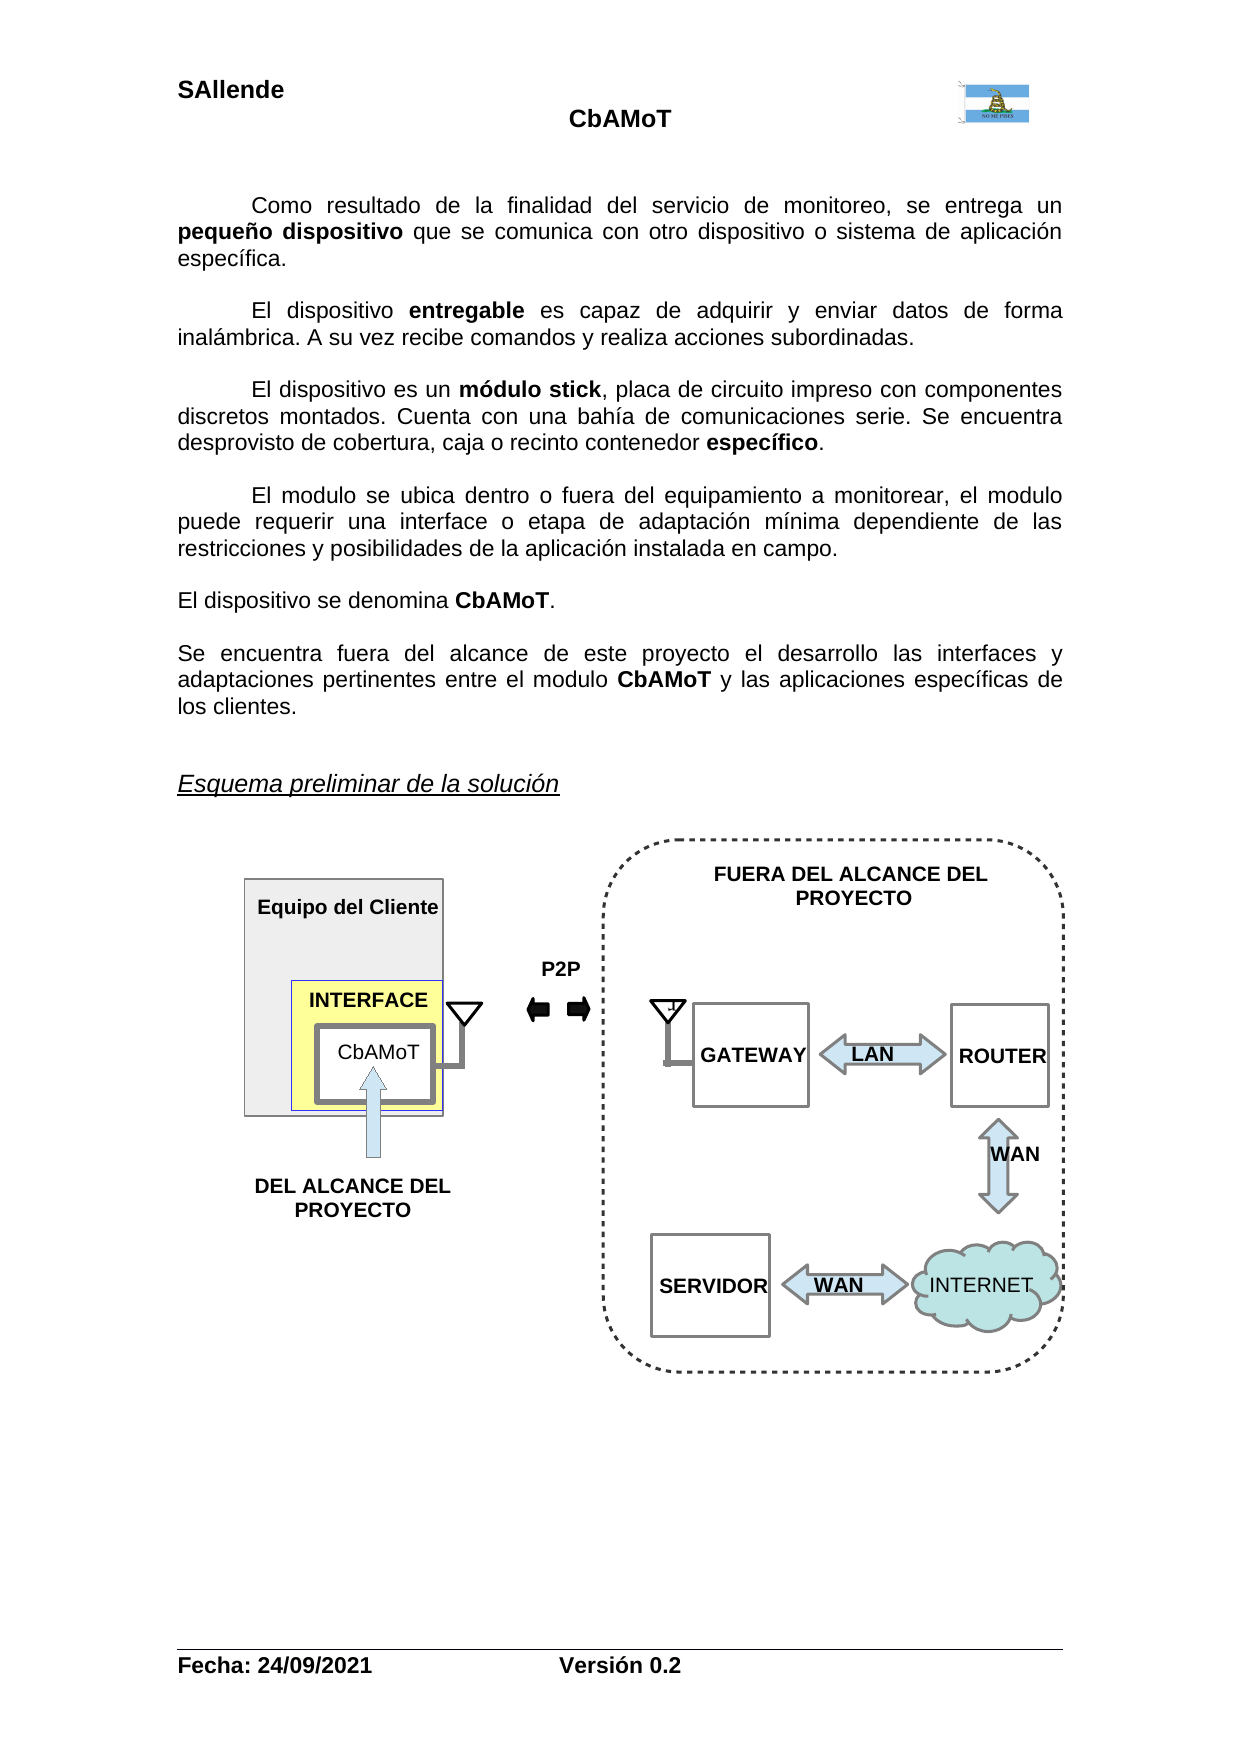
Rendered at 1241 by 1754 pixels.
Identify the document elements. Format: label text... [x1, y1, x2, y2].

subtitle Esquema preliminar de la solución [177, 769, 1063, 798]
text Como resultado de la finalidad del servicio de monitoreo, se entrega un pequeño dispositivo que se comunica con otro dispositivo o sistema de aplicación específica. [177, 192, 1063, 271]
text El dispositivo entregable es capaz de adquirir y enviar datos de forma inalámbrica. A su vez recibe comandos y realiza acciones subordinadas. [177, 297, 1063, 350]
text El dispositivo es un módulo stick, placa de circuito impreso con componentes discretos montados. Cuenta con una bahía de comunicaciones serie. Se encuentra desprovisto de cobertura, caja o recinto contenedor específico. [177, 376, 1063, 456]
picture [954, 79, 1033, 126]
text Se encuentra fuera del alcance de este proyecto el desarrollo las interfaces y adaptaciones pertinentes entre el modulo CbAMoT y las aplicaciones específicas de los clientes. [177, 640, 1063, 719]
text El modulo se ubica dentro o fuera del equipamiento a monitorear, el modulo puede requerir una interface o etapa de adaptación mínima dependiente de las restricciones y posibilidades de la aplicación instalada en campo. [177, 482, 1063, 561]
text El dispositivo se denomina CbAMoT. [177, 587, 1063, 614]
